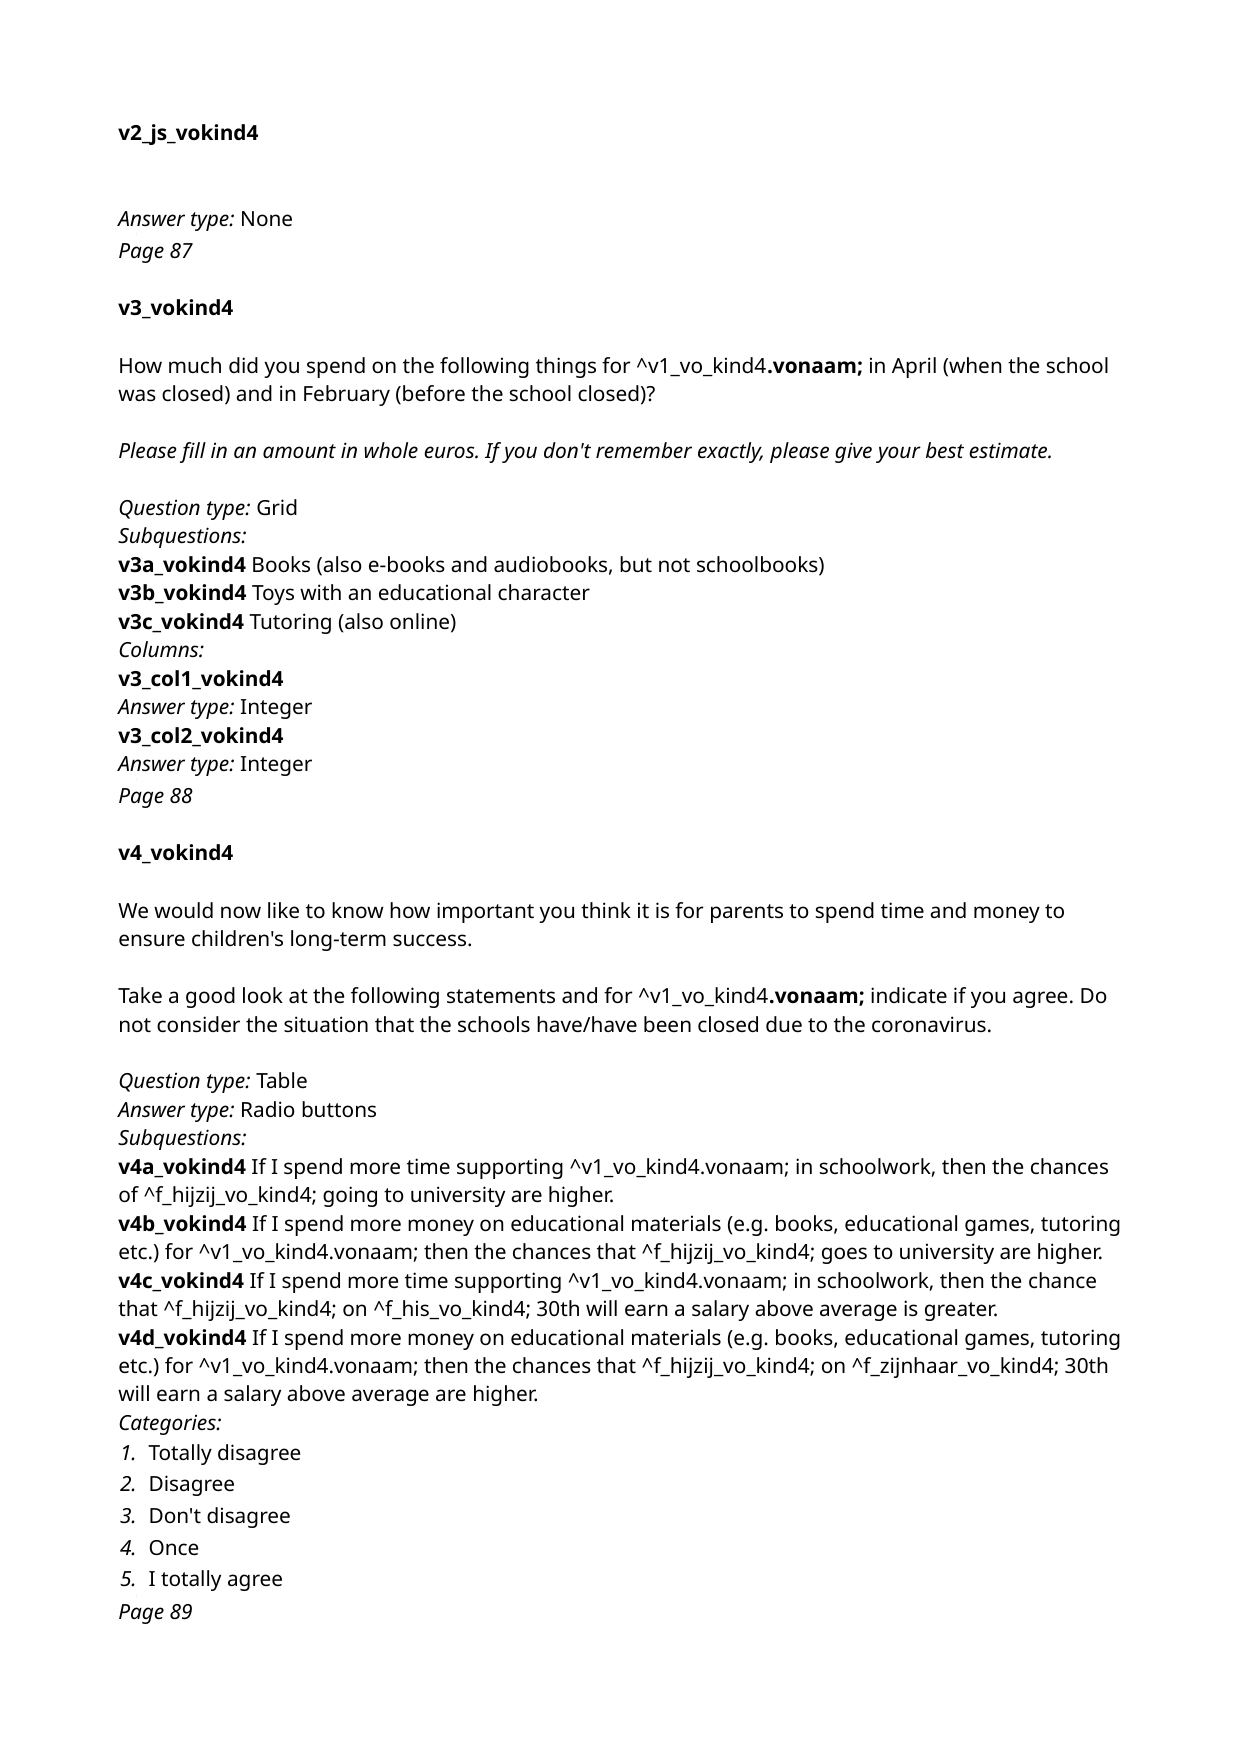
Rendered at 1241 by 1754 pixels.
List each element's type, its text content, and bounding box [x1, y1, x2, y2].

text v3_col2_vokind4 [118, 721, 1122, 749]
text Subquestions: v3a_vokind4 Books (also e-books and audiobooks, but not schoolbooks) v3b_vokind4 Toys with an educational character v3c_vokind4 Tutoring (also online) [118, 522, 1122, 635]
table_cell Don't disagree [147, 1500, 384, 1531]
table_cell I totally agree [147, 1563, 384, 1594]
text Answer type: Radio buttons [118, 1095, 1122, 1123]
text Question type: Table [118, 1067, 1122, 1095]
table_cell 5. [118, 1563, 147, 1594]
subtitle v2_js_vokind4 [118, 118, 1122, 147]
text How much did you spend on the following things for ^v1_vo_kind4.vonaam; in April (when the school was closed) and in February (before the school closed)? Please fill in an amount in whole euros. If you don't remember exactly, please give your best estimate. [118, 351, 1122, 465]
table_cell 2. [118, 1468, 147, 1499]
table_cell 3. [118, 1500, 147, 1531]
subtitle v4_vokind4 [118, 838, 1122, 867]
text Columns: v3_col1_vokind4 [118, 635, 1122, 692]
text Answer type: Integer [118, 692, 1122, 721]
table_cell Disagree [147, 1468, 384, 1499]
text Answer type: None [118, 204, 1122, 233]
table_header Totally disagree [147, 1436, 384, 1468]
table_header 1. [118, 1436, 147, 1468]
text Categories: [118, 1408, 1122, 1436]
text Answer type: Integer [118, 749, 1122, 778]
text Page 88 [118, 781, 1122, 809]
table_cell 4. [118, 1531, 147, 1563]
text Page 89 [118, 1597, 1122, 1626]
text Subquestions: v4a_vokind4 If I spend more time supporting ^v1_vo_kind4.vonaam; in schoolwork, then the chances of ^f_hijzij_vo_kind4; going to university are higher. v4b_vokind4 If I spend more money on educational materials (e.g. books, educational games, tutoring etc.) for ^v1_vo_kind4.vonaam; then the chances that ^f_hijzij_vo_kind4; goes to university are higher. v4c_vokind4 If I spend more time supporting ^v1_vo_kind4.vonaam; in schoolwork, then the chance that ^f_hijzij_vo_kind4; on ^f_his_vo_kind4; 30th will earn a salary above average is greater. v4d_vokind4 If I spend more money on educational materials (e.g. books, educational games, tutoring etc.) for ^v1_vo_kind4.vonaam; then the chances that ^f_hijzij_vo_kind4; on ^f_zijnhaar_vo_kind4; 30th will earn a salary above average are higher. [118, 1123, 1122, 1408]
text Question type: Grid [118, 493, 1122, 522]
table_cell Once [147, 1531, 384, 1563]
subtitle v3_vokind4 [118, 293, 1122, 322]
text We would now like to know how important you think it is for parents to spend time and money to ensure children's long-term success. Take a good look at the following statements and for ^v1_vo_kind4.vonaam; indicate if you agree. Do not consider the situation that the schools have/have been closed due to the coronavirus. [118, 896, 1122, 1038]
text Page 87 [118, 236, 1122, 264]
